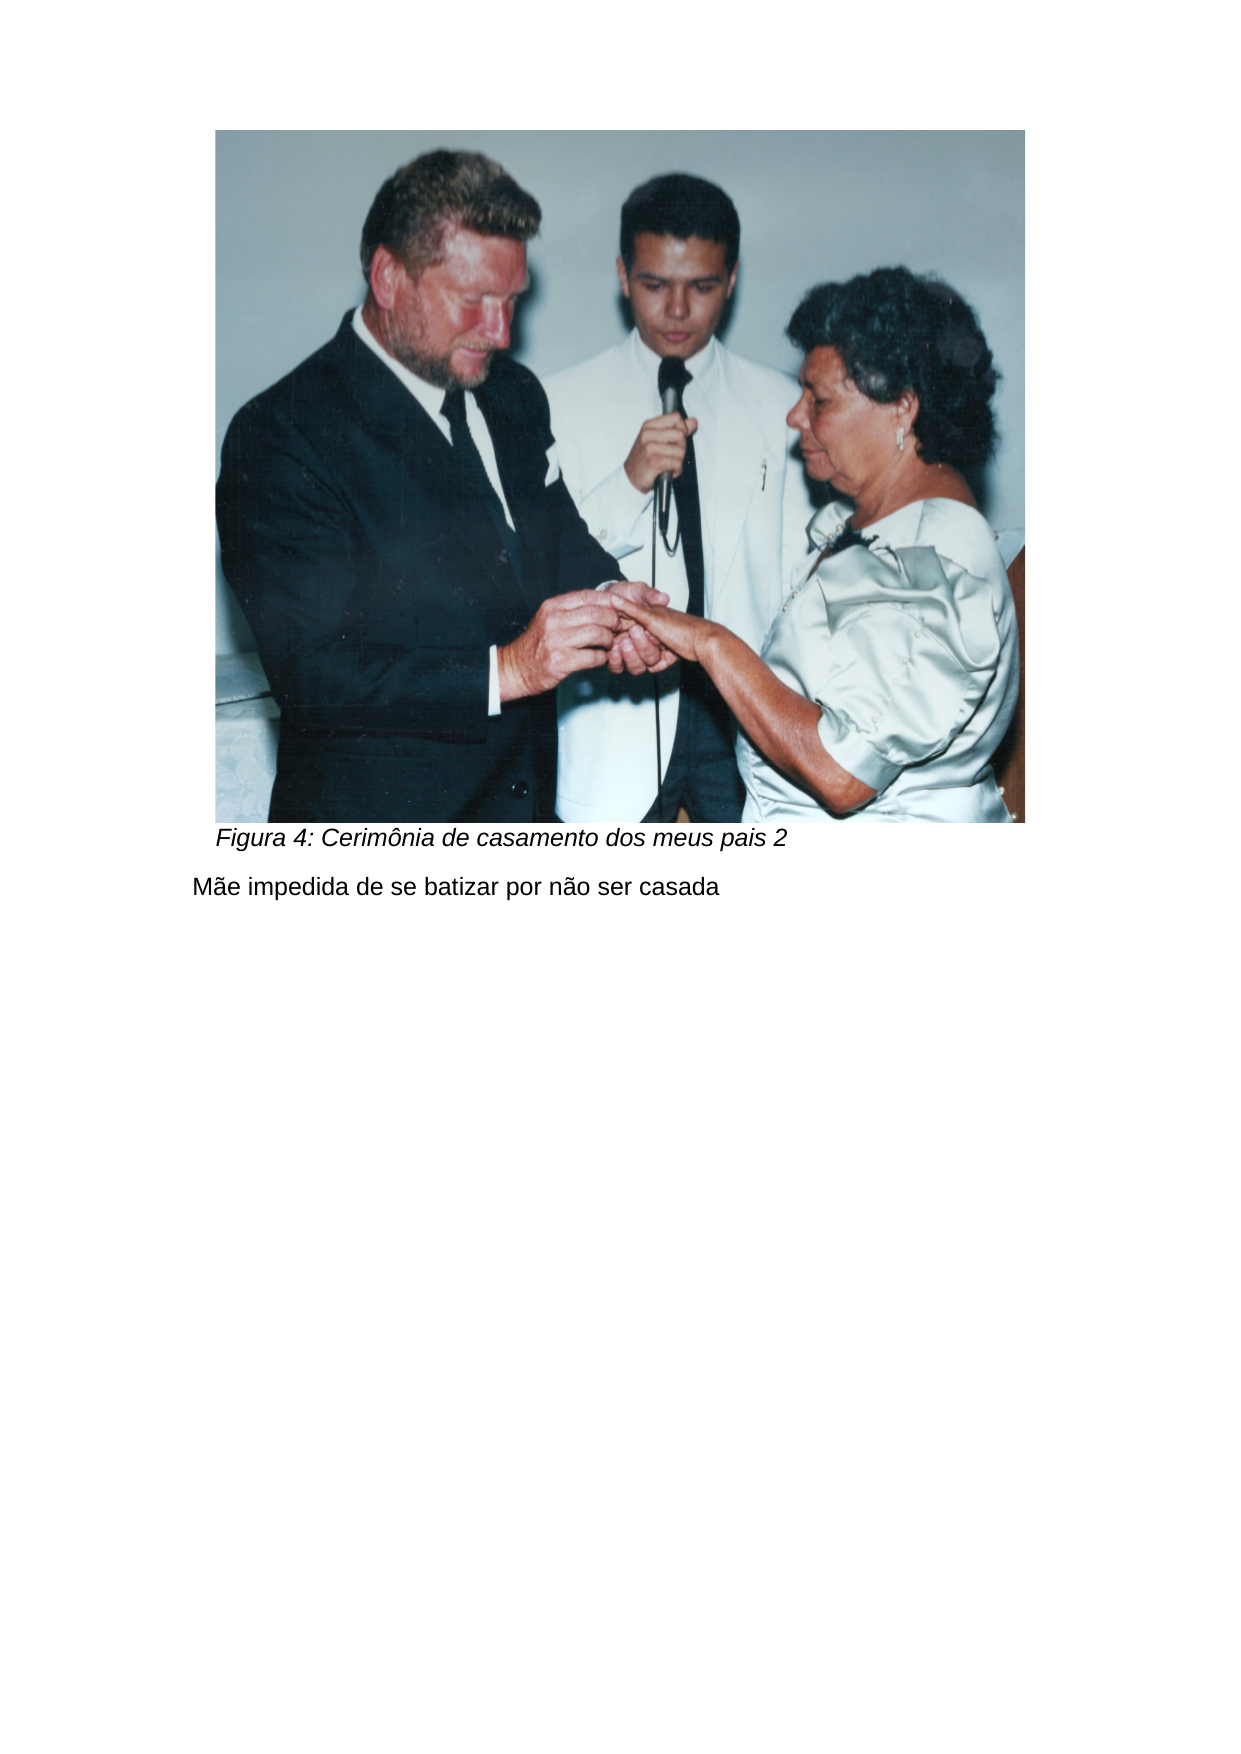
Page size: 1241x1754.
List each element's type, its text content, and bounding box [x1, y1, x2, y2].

picture [215, 130, 1025, 823]
text Figura 4: Cerimônia de casamento dos meus pais 2 [215, 823, 1025, 851]
text Mãe impedida de se batizar por não ser casada [118, 872, 1122, 900]
